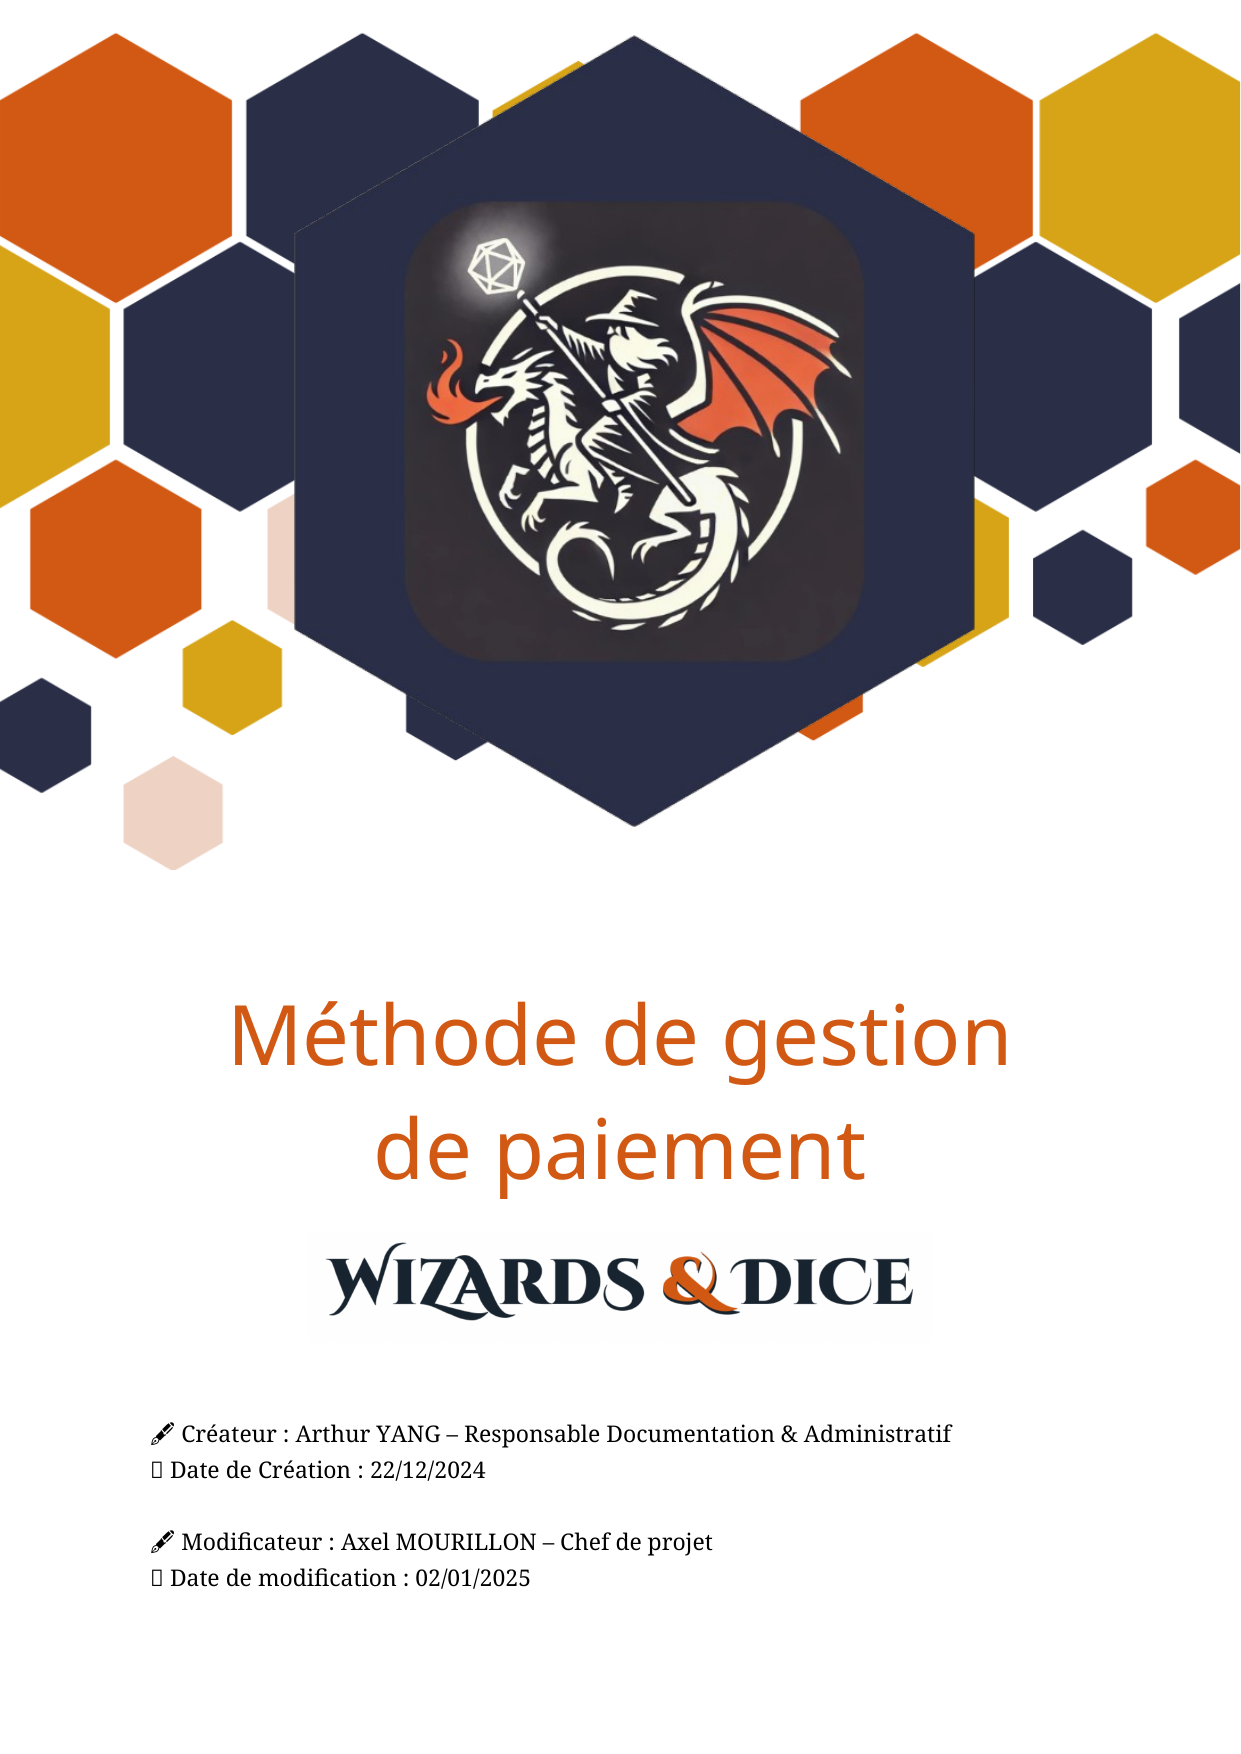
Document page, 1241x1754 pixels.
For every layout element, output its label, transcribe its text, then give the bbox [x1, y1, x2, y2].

picture [0, 18, 1241, 870]
text 📅 Date de modification : 02/01/2025 [150, 1562, 1090, 1593]
text 🖋️ Créateur : Arthur YANG – Responsable Documentation & Administratif [150, 1418, 1090, 1449]
title Méthode de gestion de paiement [150, 977, 1090, 1204]
text 📅 Date de Création : 22/12/2024 [150, 1454, 1090, 1485]
picture [307, 1232, 934, 1342]
text 🖋️ Modificateur : Axel MOURILLON – Chef de projet [150, 1526, 1090, 1557]
